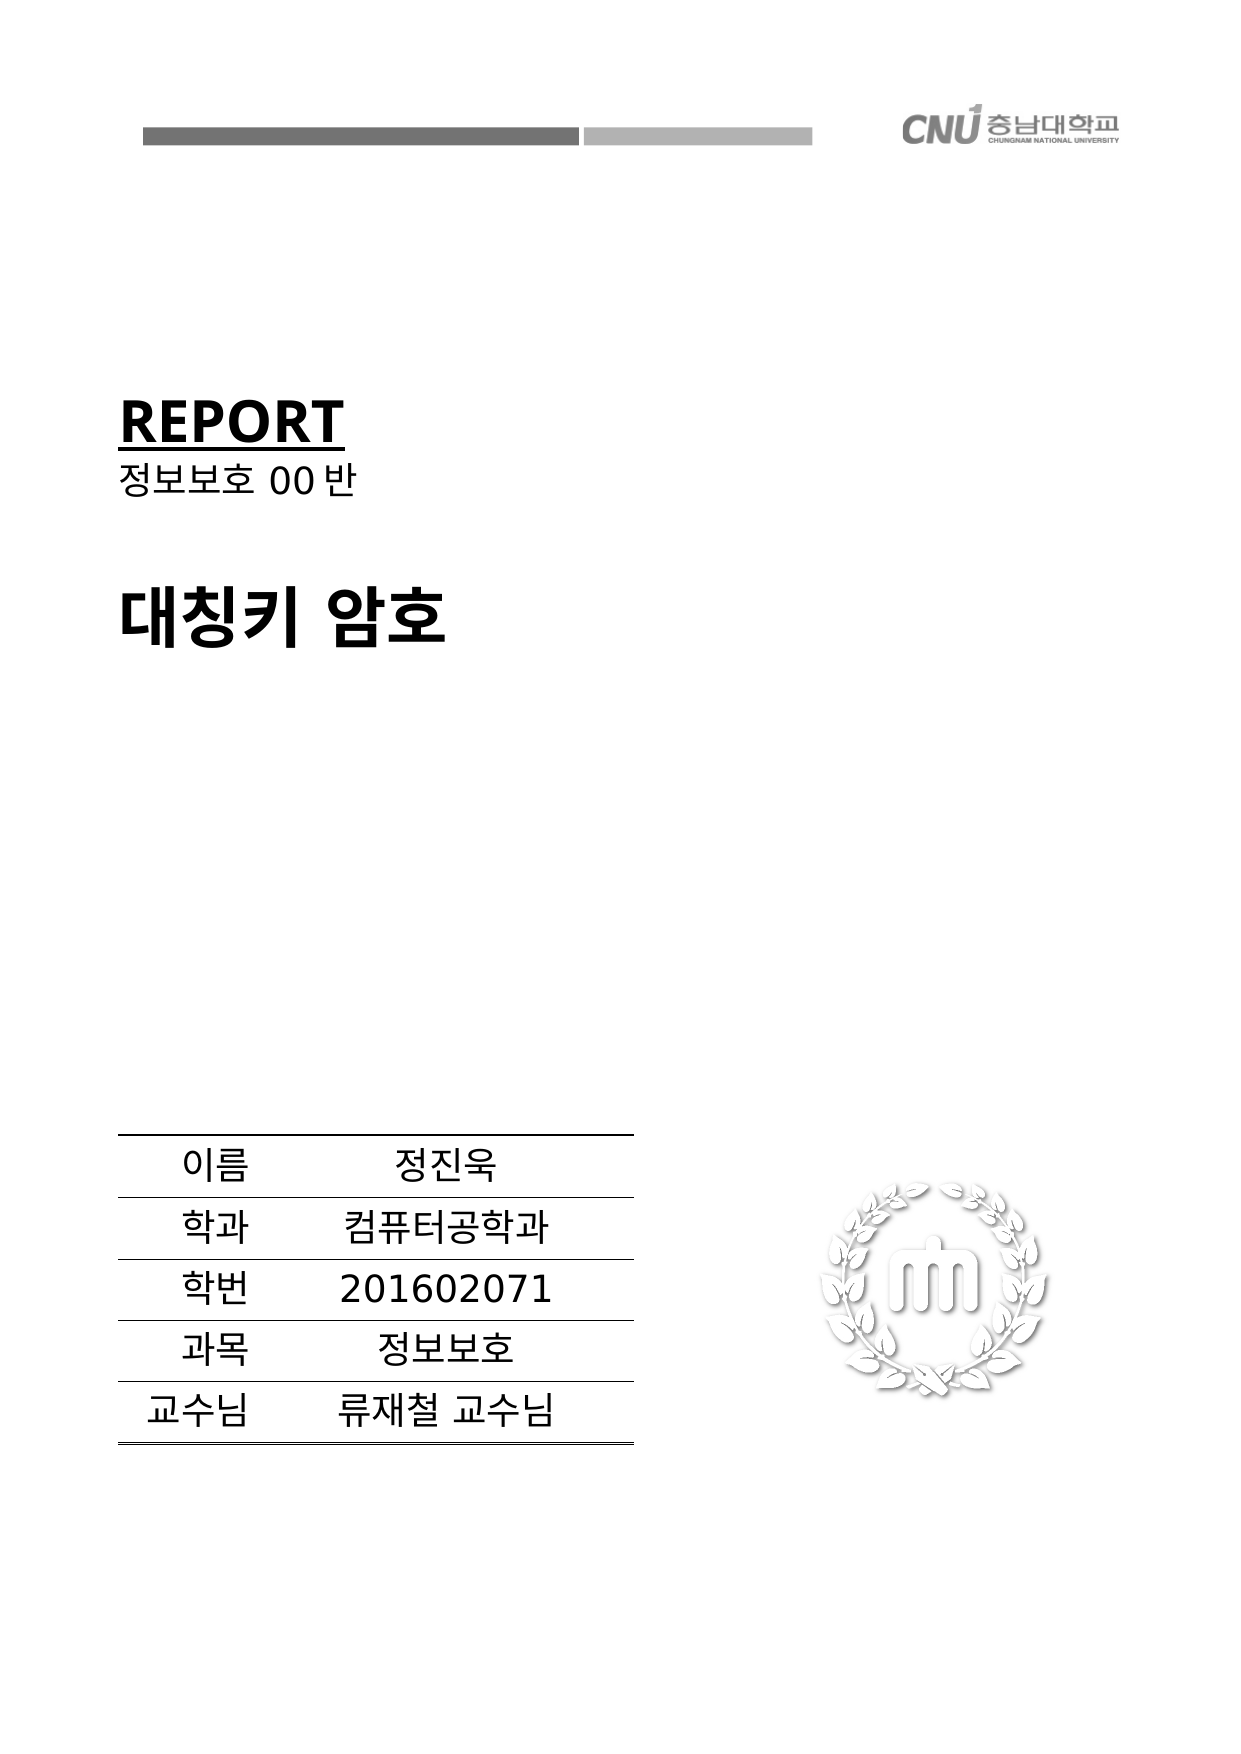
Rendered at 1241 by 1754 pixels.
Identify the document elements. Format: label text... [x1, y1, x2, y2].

table_cell 류재철 교수님 [259, 1382, 634, 1442]
picture [902, 103, 1121, 145]
table_cell 201602071 [259, 1260, 634, 1320]
text 정보보호 00반 [118, 459, 1122, 503]
table_cell 교수님 [118, 1382, 259, 1442]
table_cell 정보보호 [259, 1321, 634, 1381]
picture [788, 1144, 1069, 1426]
table_header 이름 [118, 1136, 259, 1197]
table_cell 컴퓨터공학과 [259, 1198, 634, 1258]
table_cell 학번 [118, 1260, 259, 1320]
table_cell 과목 [118, 1321, 259, 1381]
text 대칭키 암호 [118, 581, 1122, 658]
text REPORT [118, 380, 1122, 459]
table_header 정진욱 [259, 1136, 634, 1197]
table_cell 학과 [118, 1198, 259, 1258]
